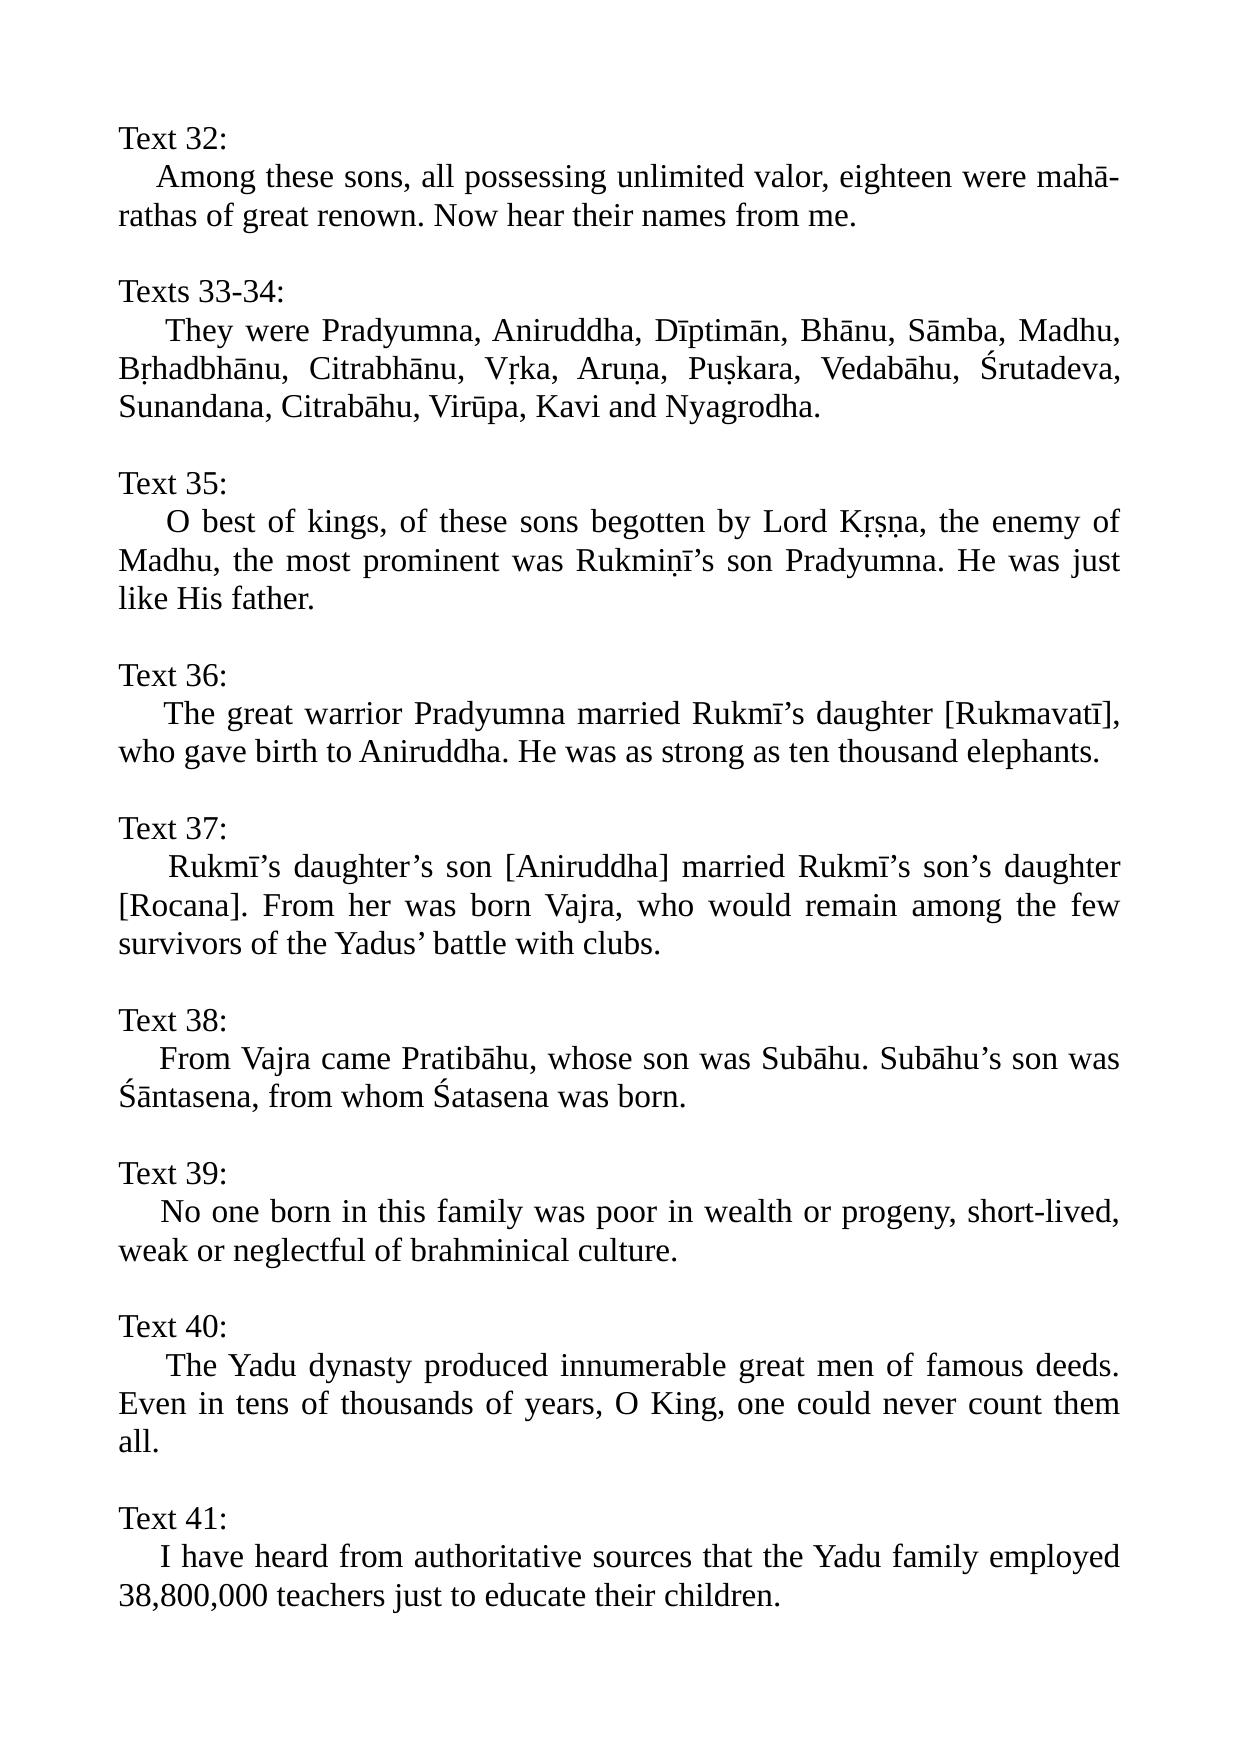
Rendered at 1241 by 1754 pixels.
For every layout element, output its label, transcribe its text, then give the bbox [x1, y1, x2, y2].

text From Vajra came Pratibāhu, whose son was Subāhu. Subāhu’s son was Śāntasena, from whom Śatasena was born. [118, 1038, 1122, 1115]
text Text 41: [118, 1498, 1122, 1536]
text Text 39: [118, 1153, 1122, 1191]
text Text 40: [118, 1306, 1122, 1345]
text They were Pradyumna, Aniruddha, Dīptimān, Bhānu, Sāmba, Madhu, Bṛhadbhānu, Citrabhānu, Vṛka, Aruṇa, Puṣkara, Vedabāhu, Śrutadeva, Sunandana, Citrabāhu, Virūpa, Kavi and Nyagrodha. [118, 310, 1122, 425]
text Texts 33-34: [118, 271, 1122, 310]
text Text 35: [118, 463, 1122, 501]
text Text 38: [118, 1000, 1122, 1038]
text Rukmī’s daughter’s son [Aniruddha] married Rukmī’s son’s daughter [Rocana]. From her was born Vajra, who would remain among the few survivors of the Yadus’ battle with clubs. [118, 846, 1122, 961]
text O best of kings, of these sons begotten by Lord Kṛṣṇa, the enemy of Madhu, the most prominent was Rukmiṇī’s son Pradyumna. He was just like His father. [118, 501, 1122, 616]
text The great warrior Pradyumna married Rukmī’s daughter [Rukmavatī], who gave birth to Aniruddha. He was as strong as ten thousand elephants. [118, 693, 1122, 770]
text No one born in this family was poor in wealth or progeny, short-lived, weak or neglectful of brahminical culture. [118, 1191, 1122, 1268]
text Text 37: [118, 808, 1122, 846]
text Text 36: [118, 655, 1122, 693]
text Text 32: [118, 118, 1122, 156]
text The Yadu dynasty produced innumerable great men of famous deeds. Even in tens of thousands of years, O King, one could never count them all. [118, 1345, 1122, 1460]
text I have heard from authoritative sources that the Yadu family employed 38,800,000 teachers just to educate their children. [118, 1536, 1122, 1613]
text Among these sons, all possessing unlimited valor, eighteen were mahā-rathas of great renown. Now hear their names from me. [118, 156, 1122, 233]
